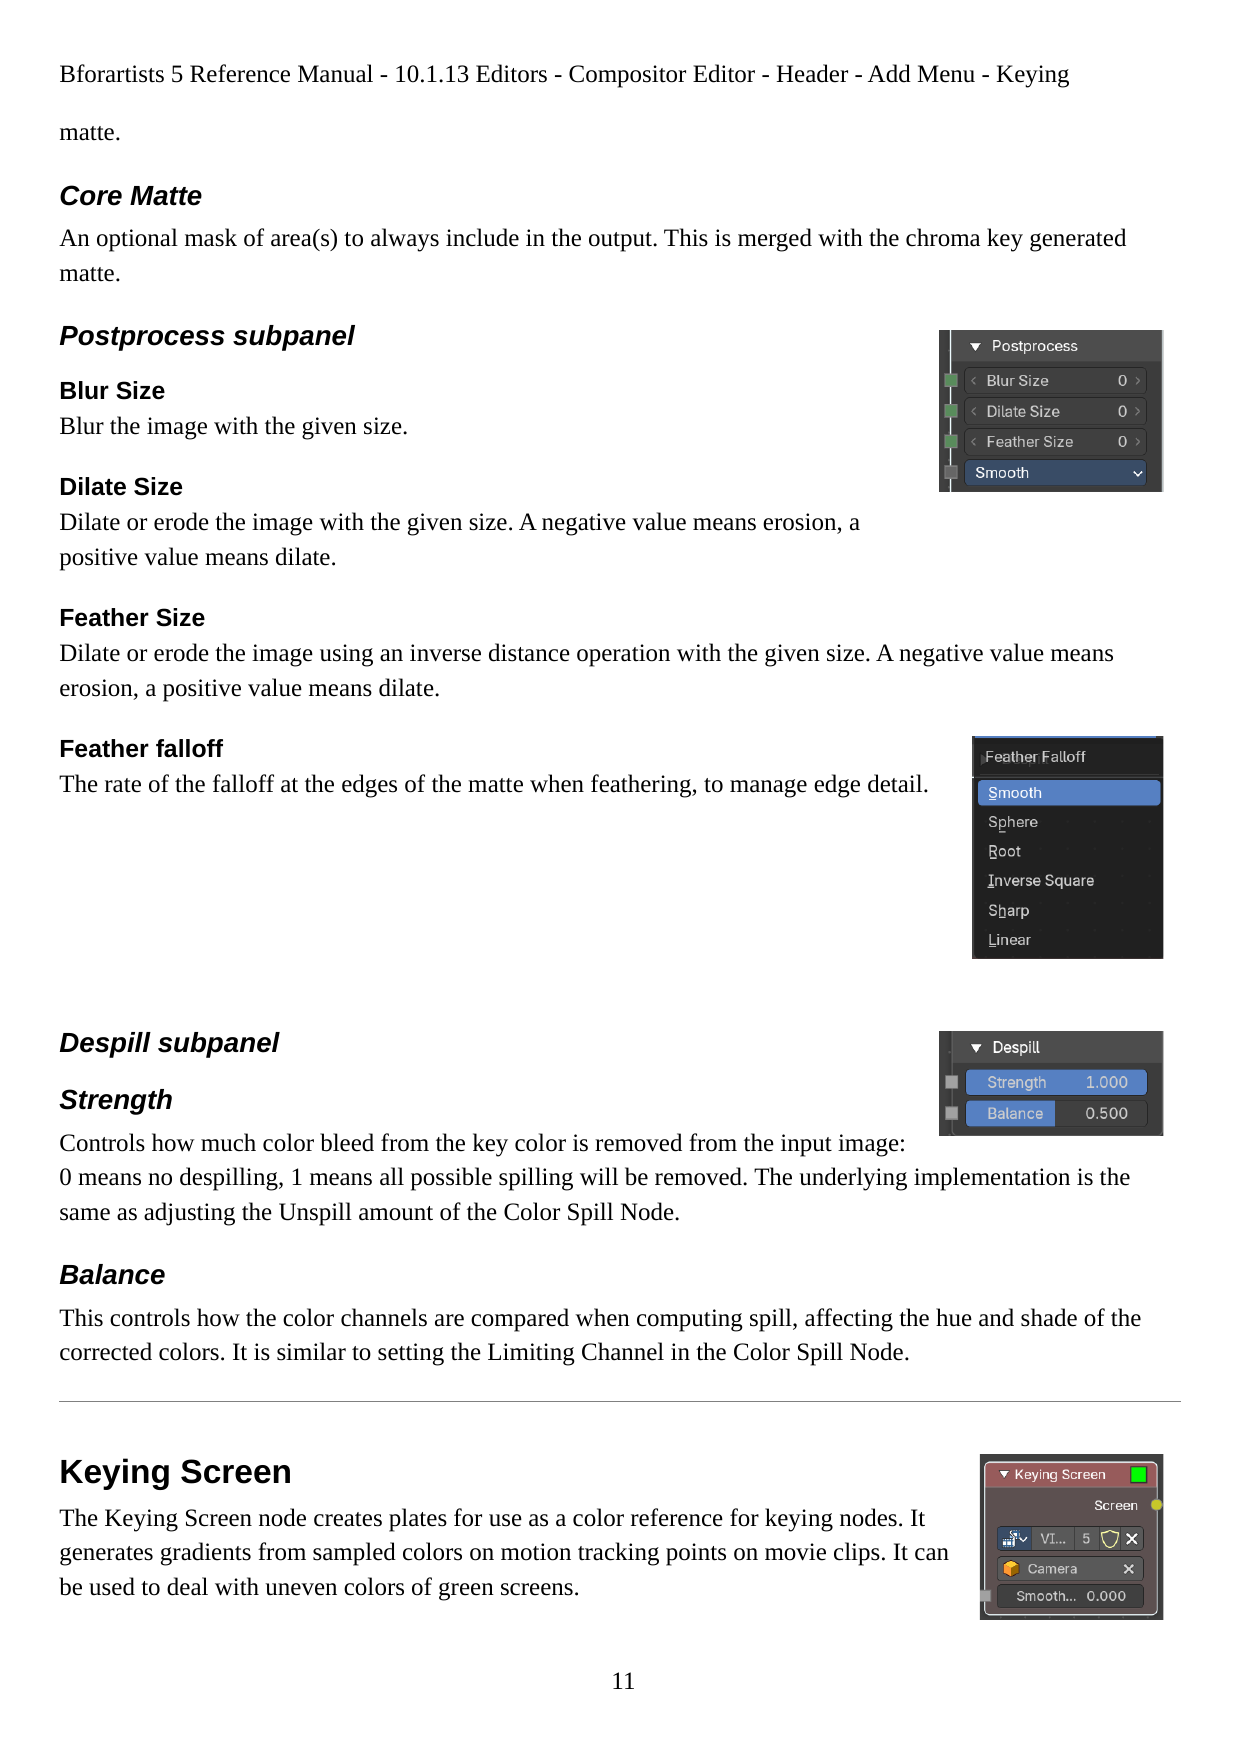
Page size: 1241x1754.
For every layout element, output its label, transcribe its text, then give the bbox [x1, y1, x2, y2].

text Dilate or erode the image using an inverse distance operation with the given size. A negative value means erosion, a positive value means dilate. [59, 638, 1181, 701]
subtitle Balance [59, 1258, 1181, 1290]
subtitle Feather falloff [59, 734, 1181, 763]
text Dilate or erode the image with the given size. A negative value means erosion, a positive value means dilate. [59, 507, 1181, 571]
text matte. [59, 117, 1181, 146]
subtitle [1164, 376, 1181, 405]
text An optional mask of area(s) to always include in the output. This is merged with the chroma key generated matte. [59, 223, 1181, 286]
subtitle Postprocess subpanel [59, 319, 1181, 351]
subtitle Strength [59, 1084, 939, 1116]
text This controls how the color channels are compared when computing spill, affecting the hue and shade of the corrected colors. It is similar to setting the Limiting Channel in the Color Spill Node. [59, 1303, 1181, 1366]
subtitle Keying Screen [59, 1451, 1181, 1490]
text The rate of the falloff at the edges of the matte when feathering, to manage edge detail. [59, 769, 972, 798]
subtitle Core Matte [59, 179, 1181, 211]
picture [979, 1454, 1164, 1620]
subtitle Despill subpanel [59, 1027, 1181, 1059]
subtitle Dilate Size [59, 472, 1181, 501]
text The Keying Screen node creates plates for use as a color reference for keying nodes. It generates gradients from sampled colors on motion tracking points on movie clips. It can be used to deal with uneven colors of green screens. [59, 1503, 979, 1600]
subtitle Feather Size [59, 603, 1181, 632]
picture [939, 330, 1164, 492]
picture [972, 736, 1164, 959]
text Controls how much color bleed from the key color is removed from the input image: 0 means no despilling, 1 means all possible spilling will be removed. The underlying implementation is the same as adjusting the Unspill amount of the Color Spill Node. [59, 1128, 1181, 1226]
picture [939, 1031, 1164, 1136]
subtitle [1164, 1084, 1181, 1116]
text Blur the image with the given size. [59, 411, 939, 440]
subtitle Blur Size [59, 376, 939, 405]
